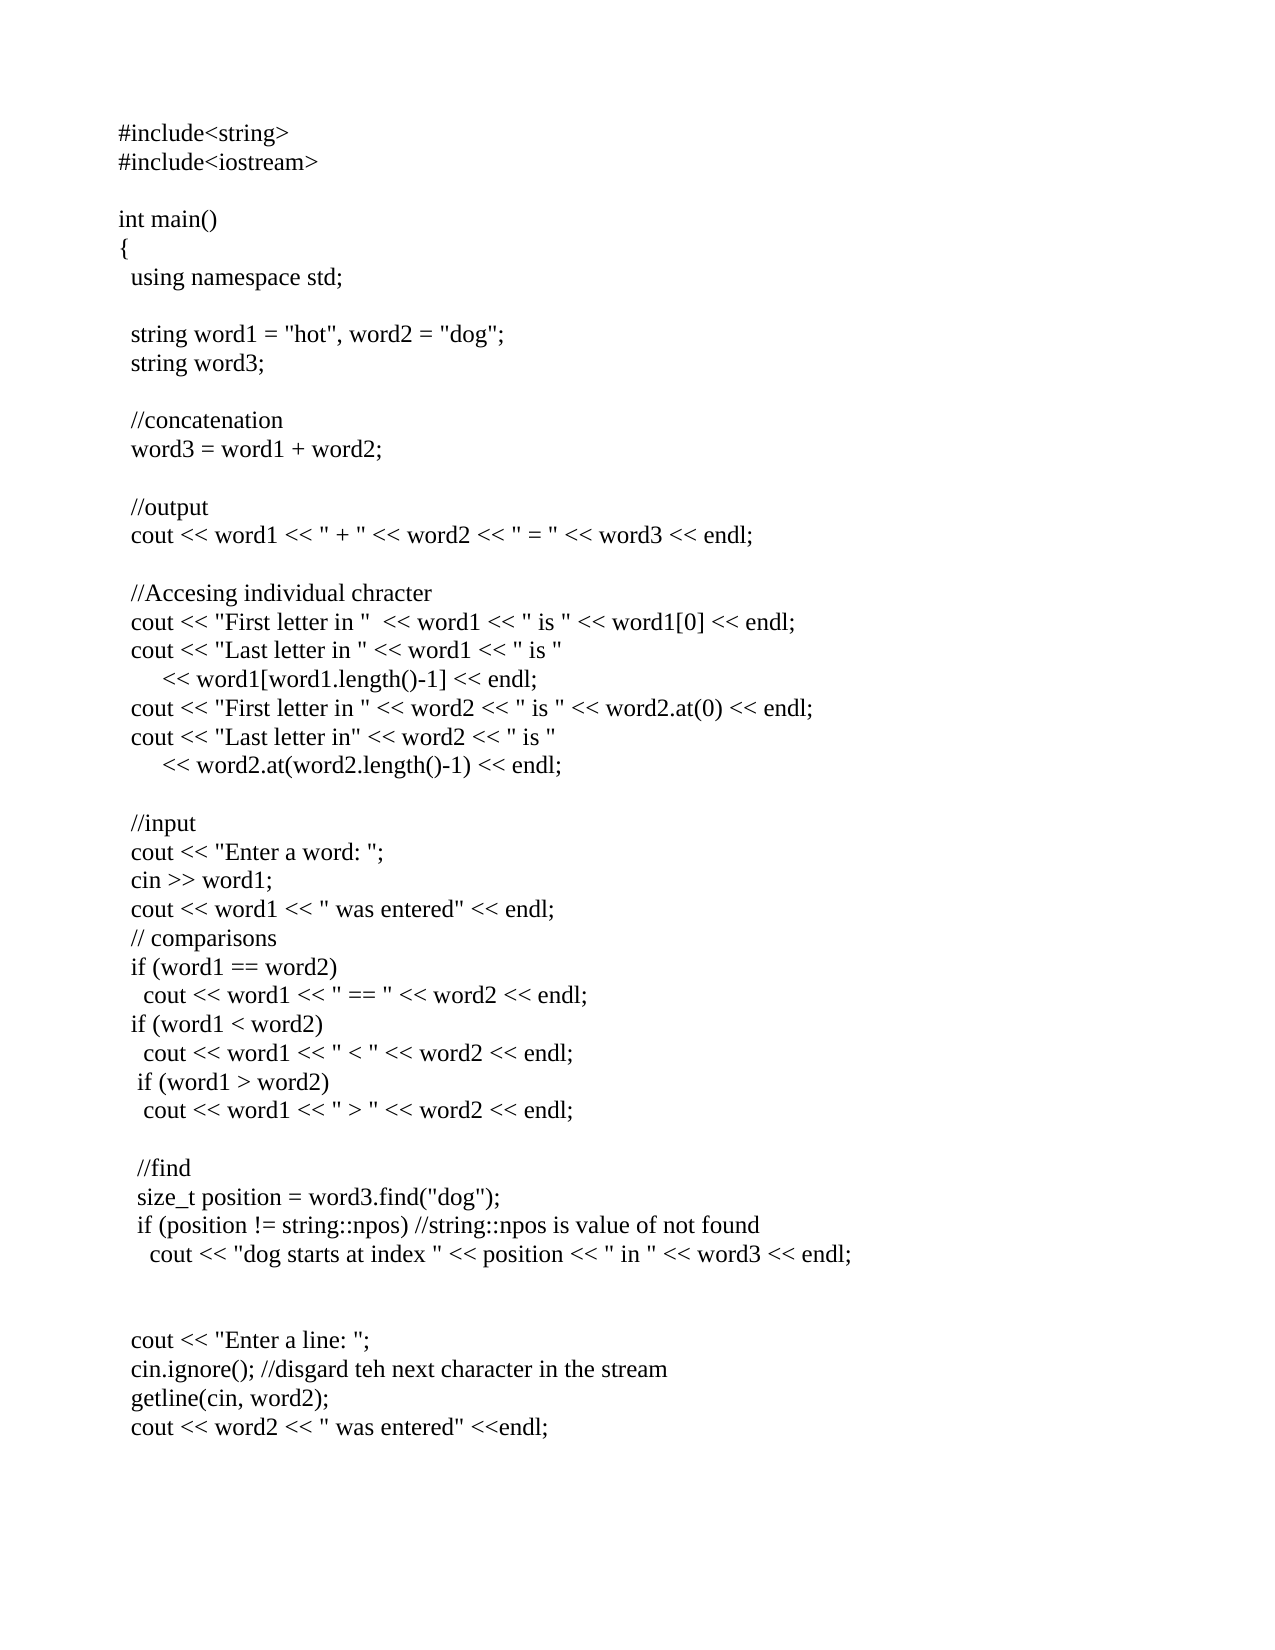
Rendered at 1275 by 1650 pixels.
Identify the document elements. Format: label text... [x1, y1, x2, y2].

text << word2.at(word2.length()-1) << endl; [118, 751, 1157, 779]
text cout << "Last letter in " << word1 << " is " [118, 636, 1157, 664]
text cout << word1 << " == " << word2 << endl; [118, 981, 1157, 1009]
text if (position != string::npos) //string::npos is value of not found [118, 1211, 1157, 1239]
text using namespace std; [118, 262, 1157, 291]
text { [118, 233, 1157, 262]
text cout << word1 << " > " << word2 << endl; [118, 1096, 1157, 1124]
text cout << "First letter in " << word2 << " is " << word2.at(0) << endl; [118, 693, 1157, 722]
text //find [118, 1153, 1157, 1182]
text cout << "Enter a line: "; [118, 1326, 1157, 1354]
text cout << word1 << " + " << word2 << " = " << word3 << endl; [118, 521, 1157, 549]
text cout << "First letter in " << word1 << " is " << word1[0] << endl; [118, 607, 1157, 636]
text //concatenation [118, 406, 1157, 434]
text word3 = word1 + word2; [118, 434, 1157, 463]
text #include<iostream> [118, 147, 1157, 176]
text string word1 = "hot", word2 = "dog"; [118, 319, 1157, 348]
text << word1[word1.length()-1] << endl; [118, 664, 1157, 693]
text size_t position = word3.find("dog"); [118, 1182, 1157, 1211]
text //Accesing individual chracter [118, 578, 1157, 607]
text if (word1 < word2) [118, 1009, 1157, 1038]
text //output [118, 492, 1157, 521]
text //input [118, 808, 1157, 837]
text cout << word2 << " was entered" <<endl; [118, 1412, 1157, 1441]
text cout << "Enter a word: "; [118, 837, 1157, 866]
text // comparisons [118, 923, 1157, 952]
text getline(cin, word2); [118, 1383, 1157, 1412]
text cin.ignore(); //disgard teh next character in the stream [118, 1354, 1157, 1383]
text #include<string> [118, 118, 1157, 147]
text cout << word1 << " was entered" << endl; [118, 894, 1157, 923]
text if (word1 == word2) [118, 952, 1157, 981]
text string word3; [118, 348, 1157, 377]
text int main() [118, 204, 1157, 233]
text cout << "Last letter in" << word2 << " is " [118, 722, 1157, 751]
text if (word1 > word2) [118, 1067, 1157, 1096]
text cin >> word1; [118, 866, 1157, 894]
text cout << word1 << " < " << word2 << endl; [118, 1038, 1157, 1067]
text cout << "dog starts at index " << position << " in " << word3 << endl; [118, 1239, 1157, 1268]
